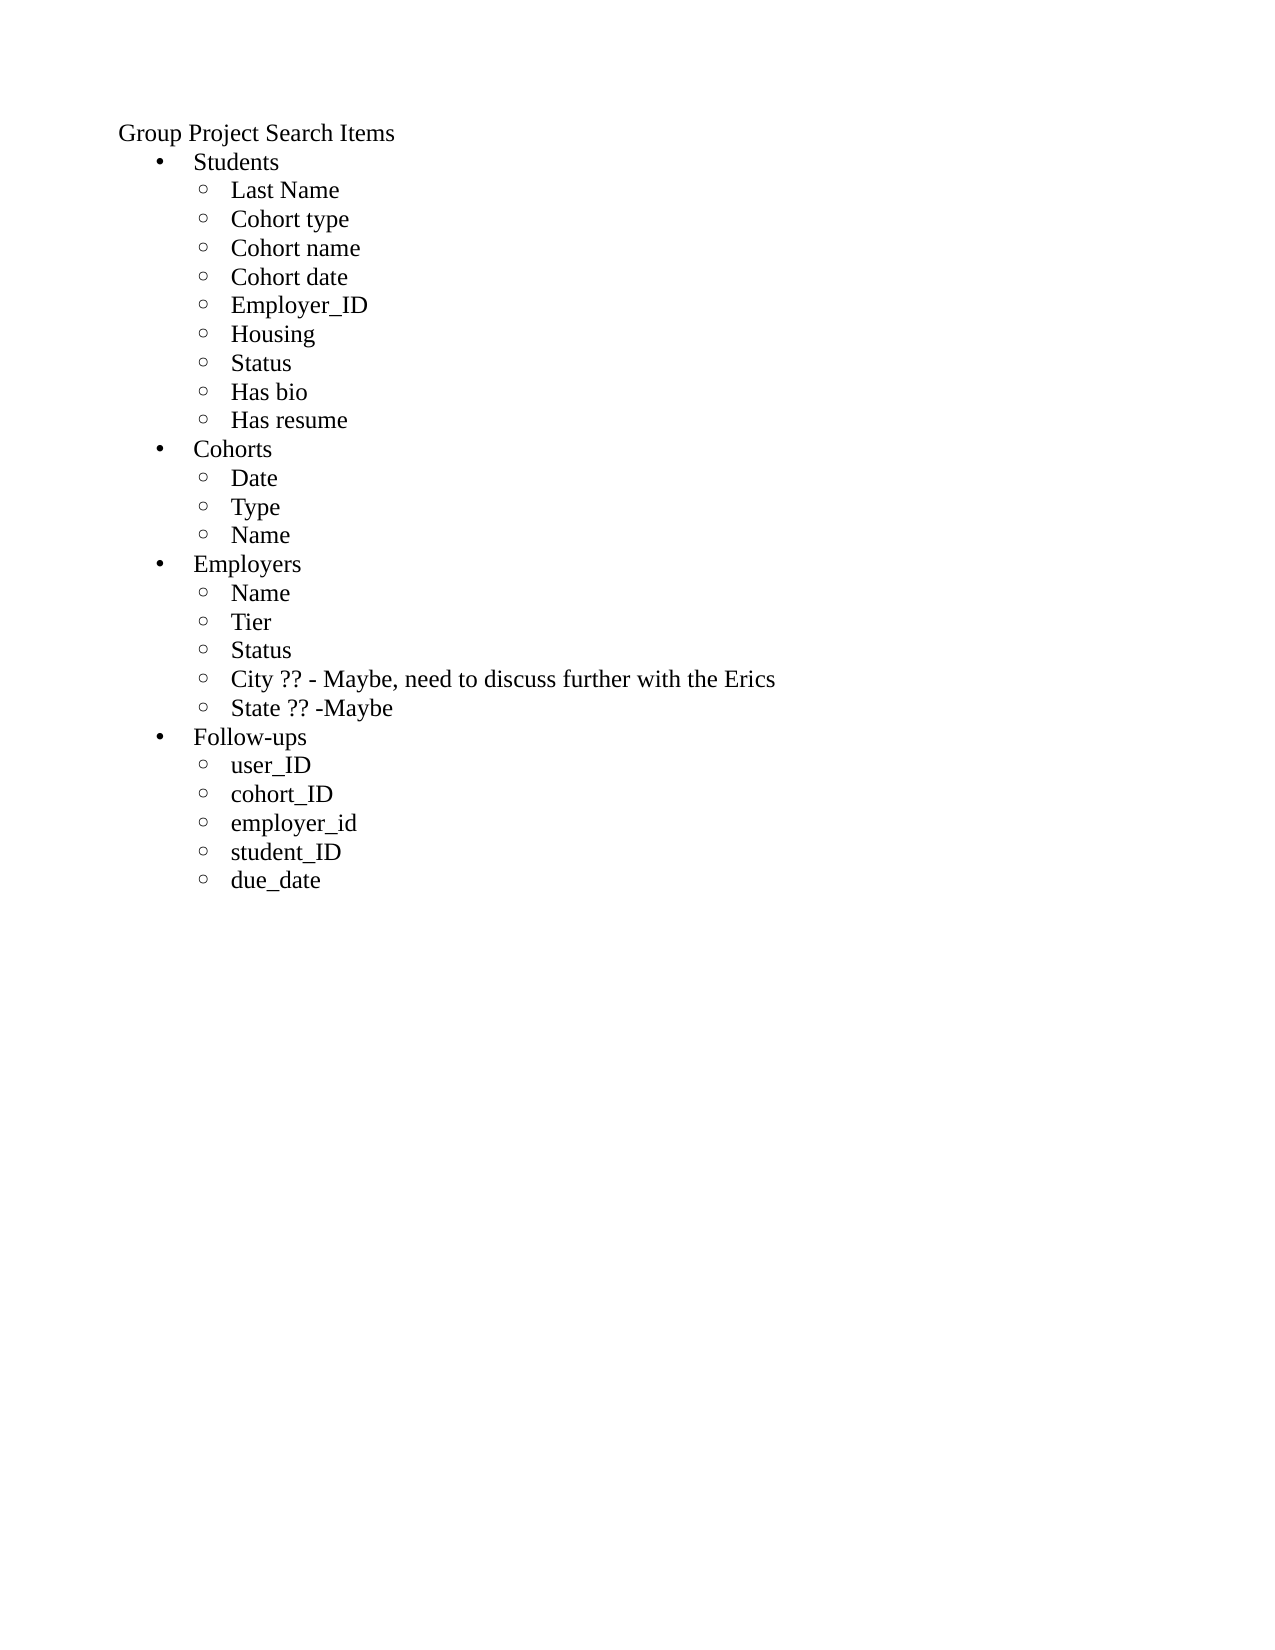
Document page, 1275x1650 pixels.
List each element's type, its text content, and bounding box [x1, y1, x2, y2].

list student_ID [193, 837, 1157, 866]
list State ?? -Maybe [193, 693, 1157, 722]
list Cohorts [156, 434, 1157, 463]
list Name [193, 521, 1157, 549]
list Follow-ups [156, 722, 1157, 751]
list cohort_ID [193, 779, 1157, 808]
text Group Project Search Items [118, 118, 1157, 147]
list Last Name [193, 176, 1157, 204]
list Date [193, 463, 1157, 492]
list Employers [156, 549, 1157, 578]
list Cohort name [193, 233, 1157, 262]
list Type [193, 492, 1157, 521]
list Tier [193, 607, 1157, 636]
list Status [193, 348, 1157, 377]
list City ?? - Maybe, need to discuss further with the Erics [193, 664, 1157, 693]
list Has resume [193, 406, 1157, 434]
list Housing [193, 319, 1157, 348]
list employer_id [193, 808, 1157, 837]
list due_date [193, 866, 1157, 894]
list Has bio [193, 377, 1157, 406]
list Cohort type [193, 204, 1157, 233]
list Employer_ID [193, 291, 1157, 319]
list Name [193, 578, 1157, 607]
list Cohort date [193, 262, 1157, 291]
list Students [156, 147, 1157, 176]
list user_ID [193, 751, 1157, 779]
list Status [193, 636, 1157, 664]
